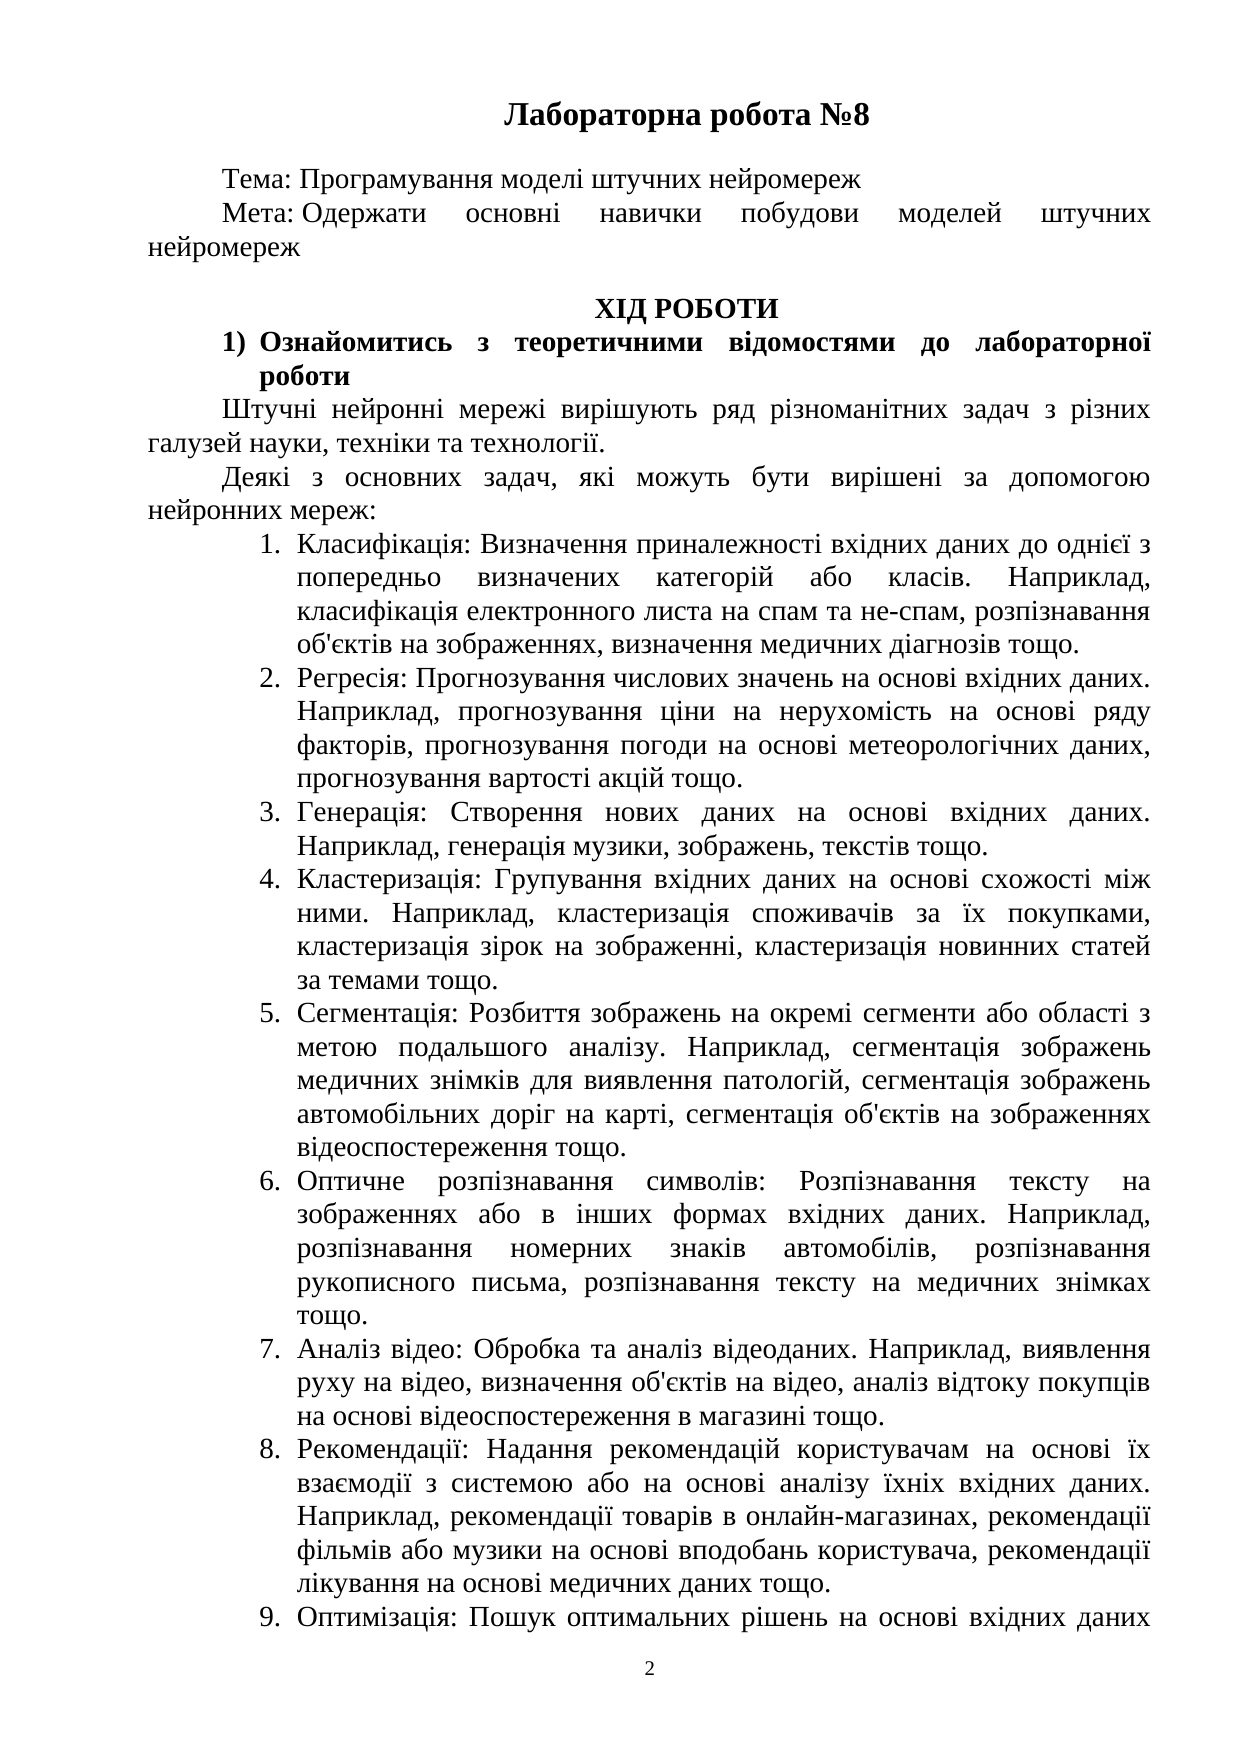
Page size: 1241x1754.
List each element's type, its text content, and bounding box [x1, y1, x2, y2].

text Штучні нейронні мережі вирішують ряд різноманітних задач з різних галузей науки, техніки та технології. [148, 392, 1152, 459]
text Мета: Одержати основні навички побудови моделей штучних нейромереж [148, 195, 1152, 262]
list Кластеризація: Групування вхідних даних на основі схожості між ними. Наприклад, кластеризація споживачів за їх покупками, кластеризація зірок на зображенні, кластеризація новинних статей за темами тощо. [259, 861, 1152, 995]
list Ознайомитись з теоретичними відомостями до лабораторної роботи [222, 324, 1152, 392]
list Генерація: Створення нових даних на основі вхідних даних. Наприклад, генерація музики, зображень, текстів тощо. [259, 794, 1152, 861]
list Рекомендації: Надання рекомендацій користувачам на основі їх взаємодії з системою або на основі аналізу їхніх вхідних даних. Наприклад, рекомендації товарів в онлайн-магазинах, рекомендації фільмів або музики на основі вподобань користувача, рекомендації лікування на основі медичних даних тощо. [259, 1431, 1152, 1599]
list Регресія: Прогнозування числових значень на основі вхідних даних. Наприклад, прогнозування ціни на нерухомість на основі ряду факторів, прогнозування погоди на основі метеорологічних даних, прогнозування вартості акцій тощо. [259, 660, 1152, 794]
text Лабораторна робота №8 [223, 94, 1152, 133]
list Класифікація: Визначення приналежності вхідних даних до однієї з попередньо визначених категорій або класів. Наприклад, класифікація електронного листа на спам та не-спам, розпізнавання об'єктів на зображеннях, визначення медичних діагнозів тощо. [259, 526, 1152, 660]
list Оптичне розпізнавання символів: Розпізнавання тексту на зображеннях або в інших формах вхідних даних. Наприклад, розпізнавання номерних знаків автомобілів, розпізнавання рукописного письма, розпізнавання тексту на медичних знімках тощо. [259, 1163, 1152, 1331]
text Тема: Програмування моделі штучних нейромереж [148, 162, 1152, 195]
list Оптимізація: Пошук оптимальних рішень на основі вхідних даних [259, 1599, 1152, 1633]
list Сегментація: Розбиття зображень на окремі сегменти або області з метою подальшого аналізу. Наприклад, сегментація зображень медичних знімків для виявлення патологій, сегментація зображень автомобільних доріг на карті, сегментація об'єктів на зображеннях відеоспостереження тощо. [259, 995, 1152, 1163]
list Аналіз відео: Обробка та аналіз відеоданих. Наприклад, виявлення руху на відео, визначення об'єктів на відео, аналіз відтоку покупців на основі відеоспостереження в магазині тощо. [259, 1331, 1152, 1431]
text ХІД РОБОТИ [148, 291, 1152, 324]
text Деякі з основних задач, які можуть бути вирішені за допомогою нейронних мереж: [148, 459, 1152, 526]
